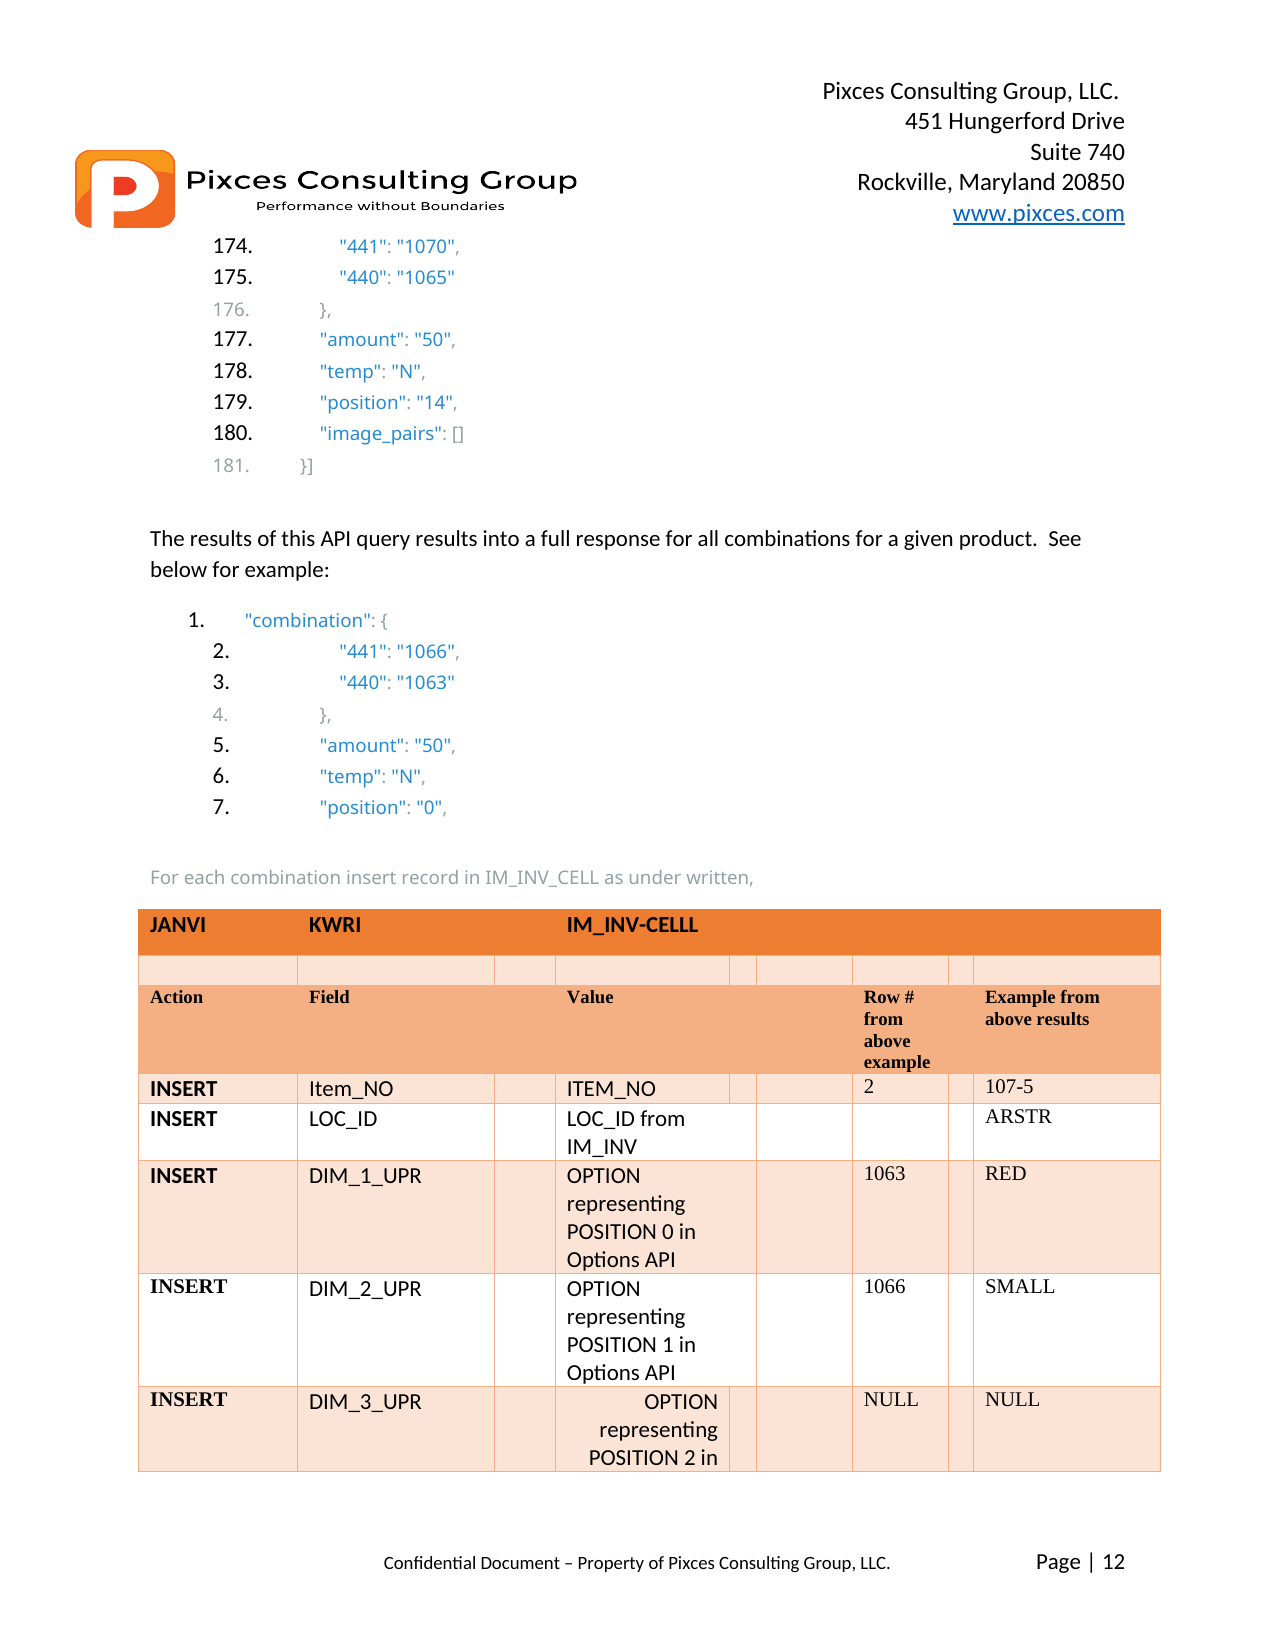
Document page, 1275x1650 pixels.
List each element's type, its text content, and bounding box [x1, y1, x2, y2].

table_cell [730, 956, 756, 985]
table_cell [757, 1387, 852, 1471]
table_header IM_INV-CELLL [556, 910, 729, 955]
list "combination": { [187, 602, 1125, 633]
table_cell Row # from above example [853, 986, 948, 1073]
table_cell [757, 1074, 852, 1103]
table_cell Field [298, 986, 494, 1073]
table_header [730, 910, 756, 955]
table_cell [974, 956, 1160, 985]
table_cell OPTION representing POSITION 1 in Options API [556, 1274, 756, 1386]
table_cell DIM_2_UPR [298, 1274, 494, 1386]
table_cell [949, 1387, 973, 1471]
list "amount": "50", [212, 727, 1125, 758]
list "position": "0", [212, 789, 1125, 820]
list "temp": "N", [212, 353, 1125, 384]
table_cell [757, 1161, 852, 1273]
list "441": "1070", [212, 228, 1125, 259]
table_cell NULL [853, 1387, 948, 1471]
table_cell LOC_ID from IM_INV [556, 1104, 756, 1160]
table_cell [757, 986, 852, 1073]
table_cell RED [974, 1161, 1160, 1273]
list }] [212, 446, 1125, 478]
table_cell INSERT [139, 1074, 297, 1103]
table_cell [949, 1274, 973, 1386]
table_cell [495, 1104, 555, 1160]
list "440": "1063" [212, 664, 1125, 695]
table_cell [495, 1387, 555, 1471]
table_cell [556, 956, 729, 985]
table_cell LOC_ID [298, 1104, 494, 1160]
table_header [757, 910, 852, 955]
table_cell OPTION representing POSITION 2 in [556, 1387, 729, 1471]
table_cell Action [139, 986, 297, 1073]
table_cell [949, 1161, 973, 1273]
list "amount": "50", [212, 321, 1125, 353]
table_cell [730, 1387, 756, 1471]
table_cell [757, 956, 852, 985]
table_cell INSERT [139, 1104, 297, 1160]
table_cell [495, 986, 555, 1073]
table_cell [139, 956, 297, 985]
table_cell [853, 956, 948, 985]
list "440": "1065" [212, 259, 1125, 290]
table_cell [949, 1074, 973, 1103]
table_cell 1066 [853, 1274, 948, 1386]
table_header [974, 910, 1160, 955]
table_header [495, 910, 555, 955]
table_cell ITEM_NO [556, 1074, 729, 1103]
text The results of this API query results into a full response for all combinations for a given product. See below for example: [150, 524, 1125, 583]
table_cell [495, 1274, 555, 1386]
table_cell NULL [974, 1387, 1160, 1471]
table_cell INSERT [139, 1274, 297, 1386]
list }, [212, 695, 1125, 727]
table_cell [949, 986, 973, 1073]
text For each combination insert record in IM_INV_CELL as under written, [150, 864, 1125, 890]
table_cell SMALL [974, 1274, 1160, 1386]
table_cell [495, 1161, 555, 1273]
table_header KWRI [298, 910, 494, 955]
table_header [949, 910, 973, 955]
table_cell [757, 1104, 852, 1160]
table_cell INSERT [139, 1387, 297, 1471]
table_cell ARSTR [974, 1104, 1160, 1160]
table_cell [757, 1274, 852, 1386]
table_cell [730, 986, 756, 1073]
table_cell DIM_3_UPR [298, 1387, 494, 1471]
list "temp": "N", [212, 758, 1125, 789]
list "image_pairs": [] [212, 415, 1125, 446]
table_cell [495, 1074, 555, 1103]
table_cell Item_NO [298, 1074, 494, 1103]
list "441": "1066", [212, 633, 1125, 664]
table_cell [730, 1074, 756, 1103]
table_cell [298, 956, 494, 985]
table_cell 107-5 [974, 1074, 1160, 1103]
picture [75, 150, 577, 228]
table_cell [495, 956, 555, 985]
table_cell [853, 1104, 948, 1160]
table_cell DIM_1_UPR [298, 1161, 494, 1273]
table_cell 2 [853, 1074, 948, 1103]
table_cell [949, 956, 973, 985]
table_cell Example from above results [974, 986, 1160, 1073]
table_header [853, 910, 948, 955]
list "position": "14", [212, 384, 1125, 415]
table_cell INSERT [139, 1161, 297, 1273]
table_cell 1063 [853, 1161, 948, 1273]
table_cell Value [556, 986, 729, 1073]
table_cell OPTION representing POSITION 0 in Options API [556, 1161, 756, 1273]
table_header JANVI [139, 910, 297, 955]
list }, [212, 290, 1125, 321]
table_cell [949, 1104, 973, 1160]
